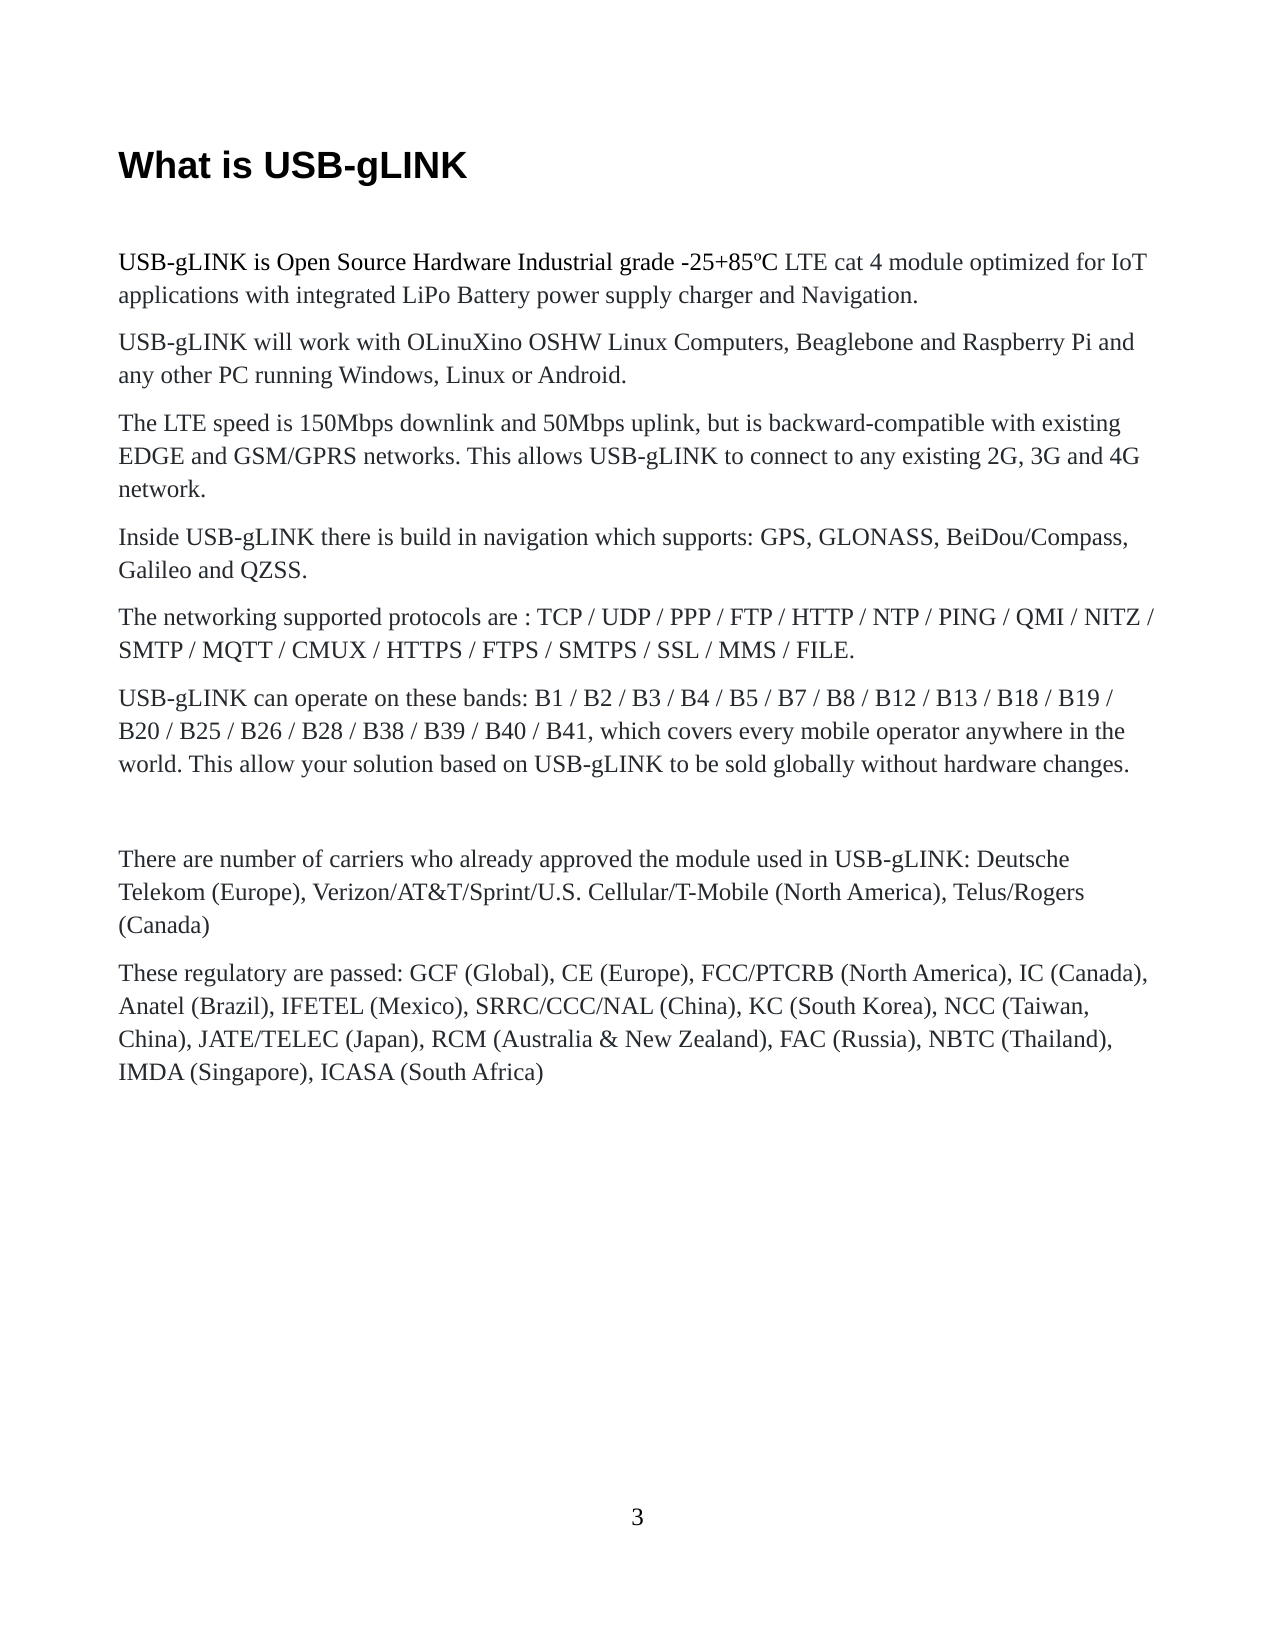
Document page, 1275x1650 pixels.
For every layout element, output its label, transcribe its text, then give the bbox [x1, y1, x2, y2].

text These regulatory are passed: GCF (Global), CE (Europe), FCC/PTCRB (North America), IC (Canada), Anatel (Brazil), IFETEL (Mexico), SRRC/CCC/NAL (China), KC (South Korea), NCC (Taiwan, China), JATE/TELEC (Japan), RCM (Australia & New Zealand), FAC (Russia), NBTC (Thailand), IMDA (Singapore), ICASA (South Africa) [118, 958, 1157, 1086]
subtitle What is USB-gLINK [118, 143, 1157, 187]
text USB-gLINK is Open Source Hardware Industrial grade -25+85ºC LTE cat 4 module optimized for IoT applications with integrated LiPo Battery power supply charger and Navigation. [118, 247, 1157, 309]
text The LTE speed is 150Mbps downlink and 50Mbps uplink, but is backward-compatible with existing EDGE and GSM/GPRS networks. This allows USB-gLINK to connect to any existing 2G, 3G and 4G network. [118, 408, 1157, 503]
text The networking supported protocols are : TCP / UDP / PPP / FTP / HTTP / NTP / PING / QMI / NITZ / SMTP / MQTT / CMUX / HTTPS / FTPS / SMTPS / SSL / MMS / FILE. [118, 602, 1157, 664]
text Inside USB-gLINK there is build in navigation which supports: GPS, GLONASS, BeiDou/Compass, Galileo and QZSS. [118, 522, 1157, 583]
text USB-gLINK will work with OLinuXino OSHW Linux Computers, Beaglebone and Raspberry Pi and any other PC running Windows, Linux or Android. [118, 327, 1157, 389]
text USB-gLINK can operate on these bands: B1 / B2 / B3 / B4 / B5 / B7 / B8 / B12 / B13 / B18 / B19 / B20 / B25 / B26 / B28 / B38 / B39 / B40 / B41, which covers every mobile operator anywhere in the world. This allow your solution based on USB-gLINK to be sold globally without hardware changes. [118, 683, 1157, 778]
text There are number of carriers who already approved the module used in USB-gLINK: Deutsche Telekom (Europe), Verizon/AT&T/Sprint/U.S. Cellular/T-Mobile (North America), Telus/Rogers (Canada) [118, 844, 1157, 939]
